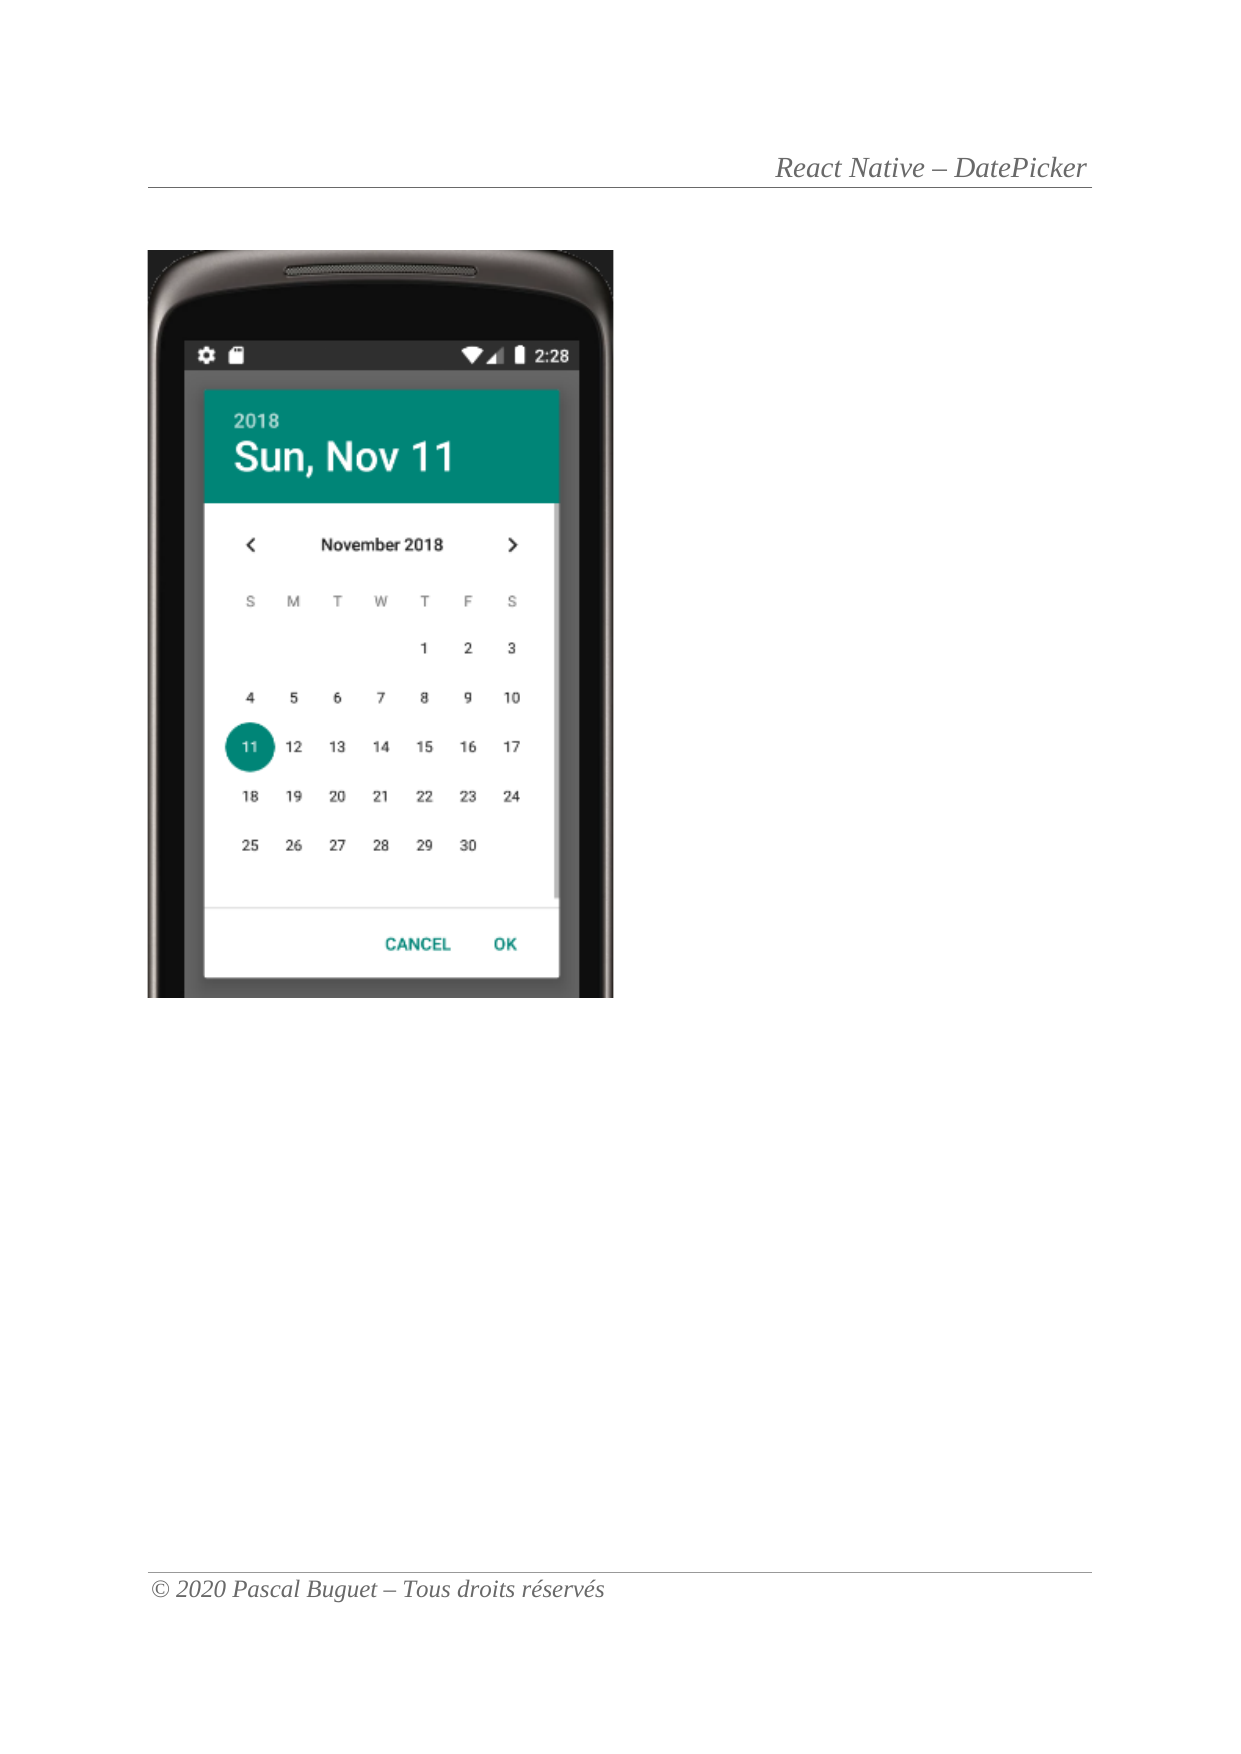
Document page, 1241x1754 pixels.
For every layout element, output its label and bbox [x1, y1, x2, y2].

picture [147, 250, 614, 998]
